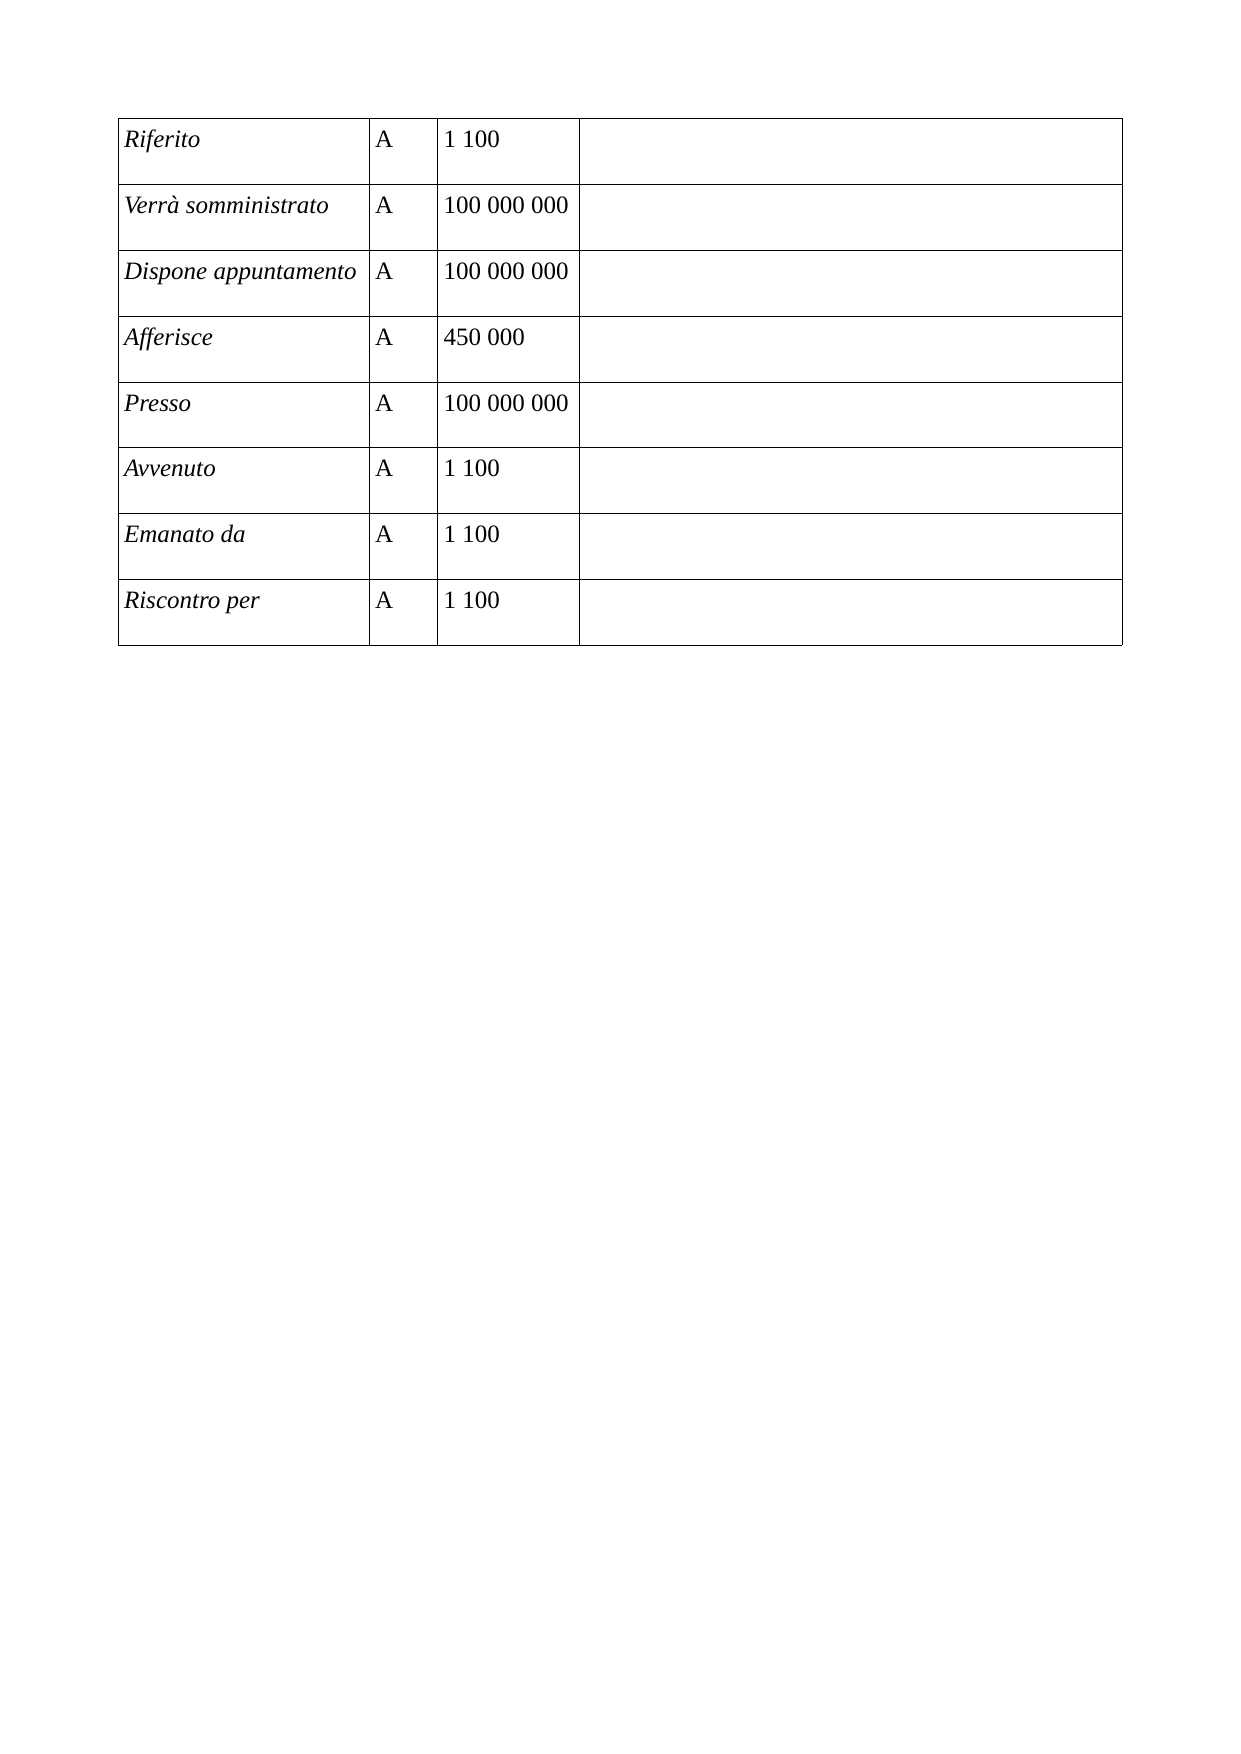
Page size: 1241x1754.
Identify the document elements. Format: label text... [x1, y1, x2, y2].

table_cell A [370, 185, 437, 250]
table_cell 100 000 000 [438, 251, 579, 316]
table_cell Presso [119, 383, 369, 447]
table_cell A [370, 119, 437, 184]
table_cell [580, 185, 1122, 250]
table_cell 450 000 [438, 317, 579, 381]
table_cell [580, 580, 1122, 645]
table_cell [580, 119, 1122, 184]
table_cell A [370, 317, 437, 381]
table_cell [580, 251, 1122, 316]
table_cell 100 000 000 [438, 185, 579, 250]
table_cell [580, 383, 1122, 447]
table_cell [580, 514, 1122, 579]
table_cell 100 000 000 [438, 383, 579, 447]
table_cell 1 100 [438, 580, 579, 645]
table_cell Avvenuto [119, 448, 369, 513]
table_cell [580, 448, 1122, 513]
table_cell 1 100 [438, 448, 579, 513]
table_cell A [370, 383, 437, 447]
table_cell Afferisce [119, 317, 369, 381]
table_cell Verrà somministrato [119, 185, 369, 250]
table_cell A [370, 580, 437, 645]
table_cell Emanato da [119, 514, 369, 579]
table_cell 1 100 [438, 514, 579, 579]
table_cell 1 100 [438, 119, 579, 184]
table_cell Dispone appuntamento [119, 251, 369, 316]
table_cell Riferito [119, 119, 369, 184]
table_cell A [370, 448, 437, 513]
table_cell A [370, 514, 437, 579]
table_cell A [370, 251, 437, 316]
table_cell Riscontro per [119, 580, 369, 645]
table_cell [580, 317, 1122, 381]
